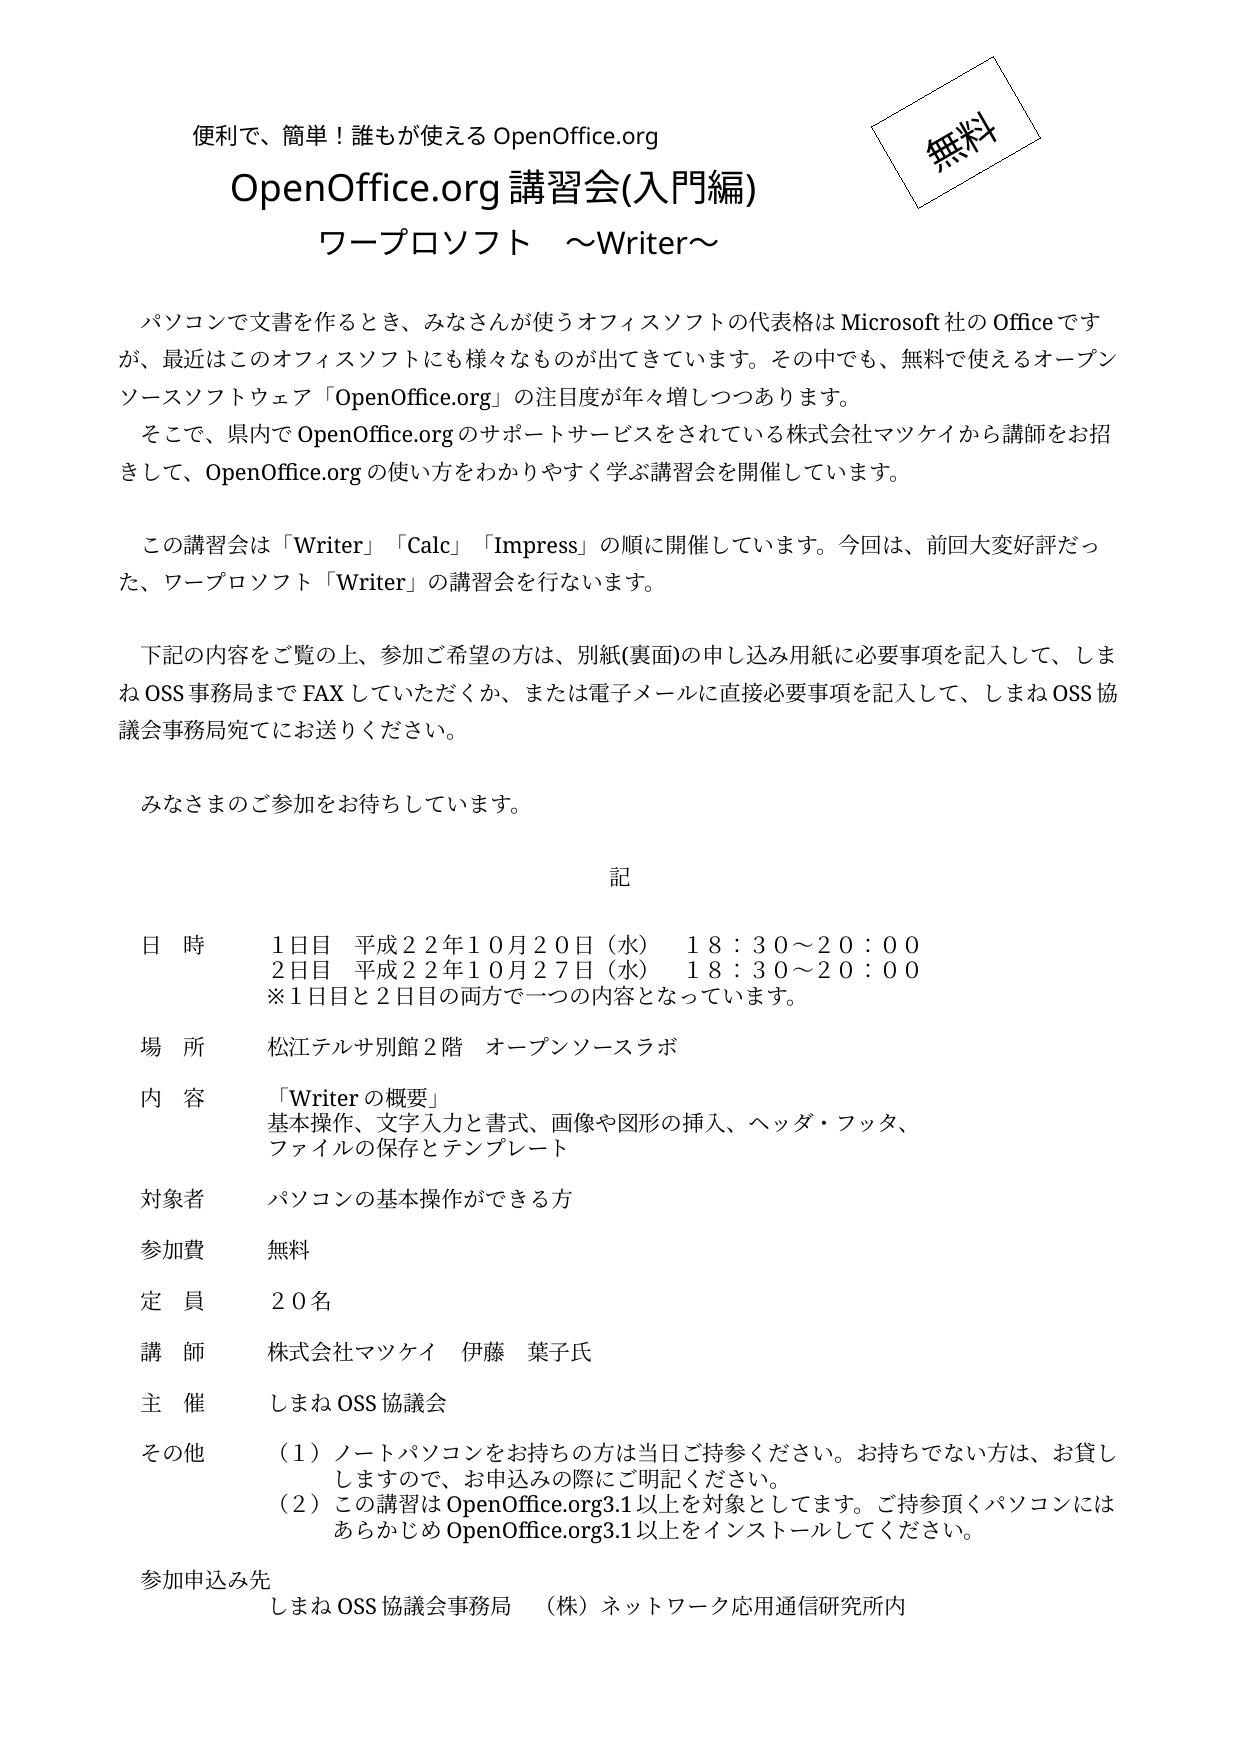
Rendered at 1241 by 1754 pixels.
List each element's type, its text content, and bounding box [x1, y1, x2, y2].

text そこで、県内でOpenOffice.orgのサポートサービスをされている株式会社マツケイから講師をお招きして、OpenOffice.orgの使い方をわかりやすく学ぶ講習会を開催しています。 [118, 417, 1122, 486]
text 下記の内容をご覧の上、参加ご希望の方は、別紙(裏面)の申し込み用紙に必要事項を記入して、しまねOSS事務局までFAXしていただくか、または電子メールに直接必要事項を記入して、しまねOSS協議会事務局宛てにお送りください。 [118, 639, 1122, 745]
text 場 所 松江テルサ別館２階 オープンソースラボ [118, 1035, 1122, 1060]
text 基本操作、文字入力と書式、画像や図形の挿入、ヘッダ・フッタ、 [118, 1111, 1122, 1136]
text 便利で、簡単！誰もが使えるOpenOffice.org [118, 118, 1122, 151]
text OpenOffice.org講習会(入門編) [118, 157, 1122, 212]
text 参加申込み先 [118, 1568, 1122, 1594]
text 日 時 １日目 平成２２年１０月２０日（水） １８：３０〜２０：００ [118, 933, 1122, 958]
text ワープロソフト 〜Writer〜 [118, 218, 1122, 263]
text 対象者 パソコンの基本操作ができる方 [118, 1187, 1122, 1213]
text 定 員 ２０名 [118, 1289, 1122, 1314]
text 講 師 株式会社マツケイ 伊藤 葉子氏 [118, 1340, 1122, 1365]
text 記 [118, 860, 1122, 891]
text ファイルの保存とテンプレート [118, 1136, 1122, 1162]
text （２）この講習はOpenOffice.org3.1以上を対象としてます。ご持参頂くパソコンには [118, 1492, 1122, 1518]
text みなさまのご参加をお待ちしています。 [118, 787, 1122, 818]
text その他 （１）ノートパソコンをお持ちの方は当日ご持参ください。お持ちでない方は、お貸し [118, 1441, 1122, 1467]
text 主 催 しまねOSS協議会 [118, 1391, 1122, 1416]
text 内 容 「Writerの概要」 [118, 1086, 1122, 1111]
text 参加費 無料 [118, 1238, 1122, 1263]
text しますので、お申込みの際にご明記ください。 [118, 1467, 1122, 1492]
text あらかじめOpenOffice.org3.1以上をインストールしてください。 [118, 1518, 1122, 1543]
text ２日目 平成２２年１０月２７日（水） １８：３０〜２０：００ [118, 958, 1122, 984]
text この講習会は「Writer」「Calc」「Impress」の順に開催しています。今回は、前回大変好評だった、ワープロソフト「Writer」の講習会を行ないます。 [118, 528, 1122, 597]
text パソコンで文書を作るとき、みなさんが使うオフィスソフトの代表格はMicrosoft社のOfficeですが、最近はこのオフィスソフトにも様々なものが出てきています。その中でも、無料で使えるオープンソースソフトウェア「OpenOffice.org」の注目度が年々増しつつあります。 [118, 305, 1122, 411]
text しまねOSS協議会事務局 （株）ネットワーク応用通信研究所内 [118, 1594, 1122, 1619]
text ※１日目と２日目の両方で一つの内容となっています。 [118, 984, 1122, 1009]
